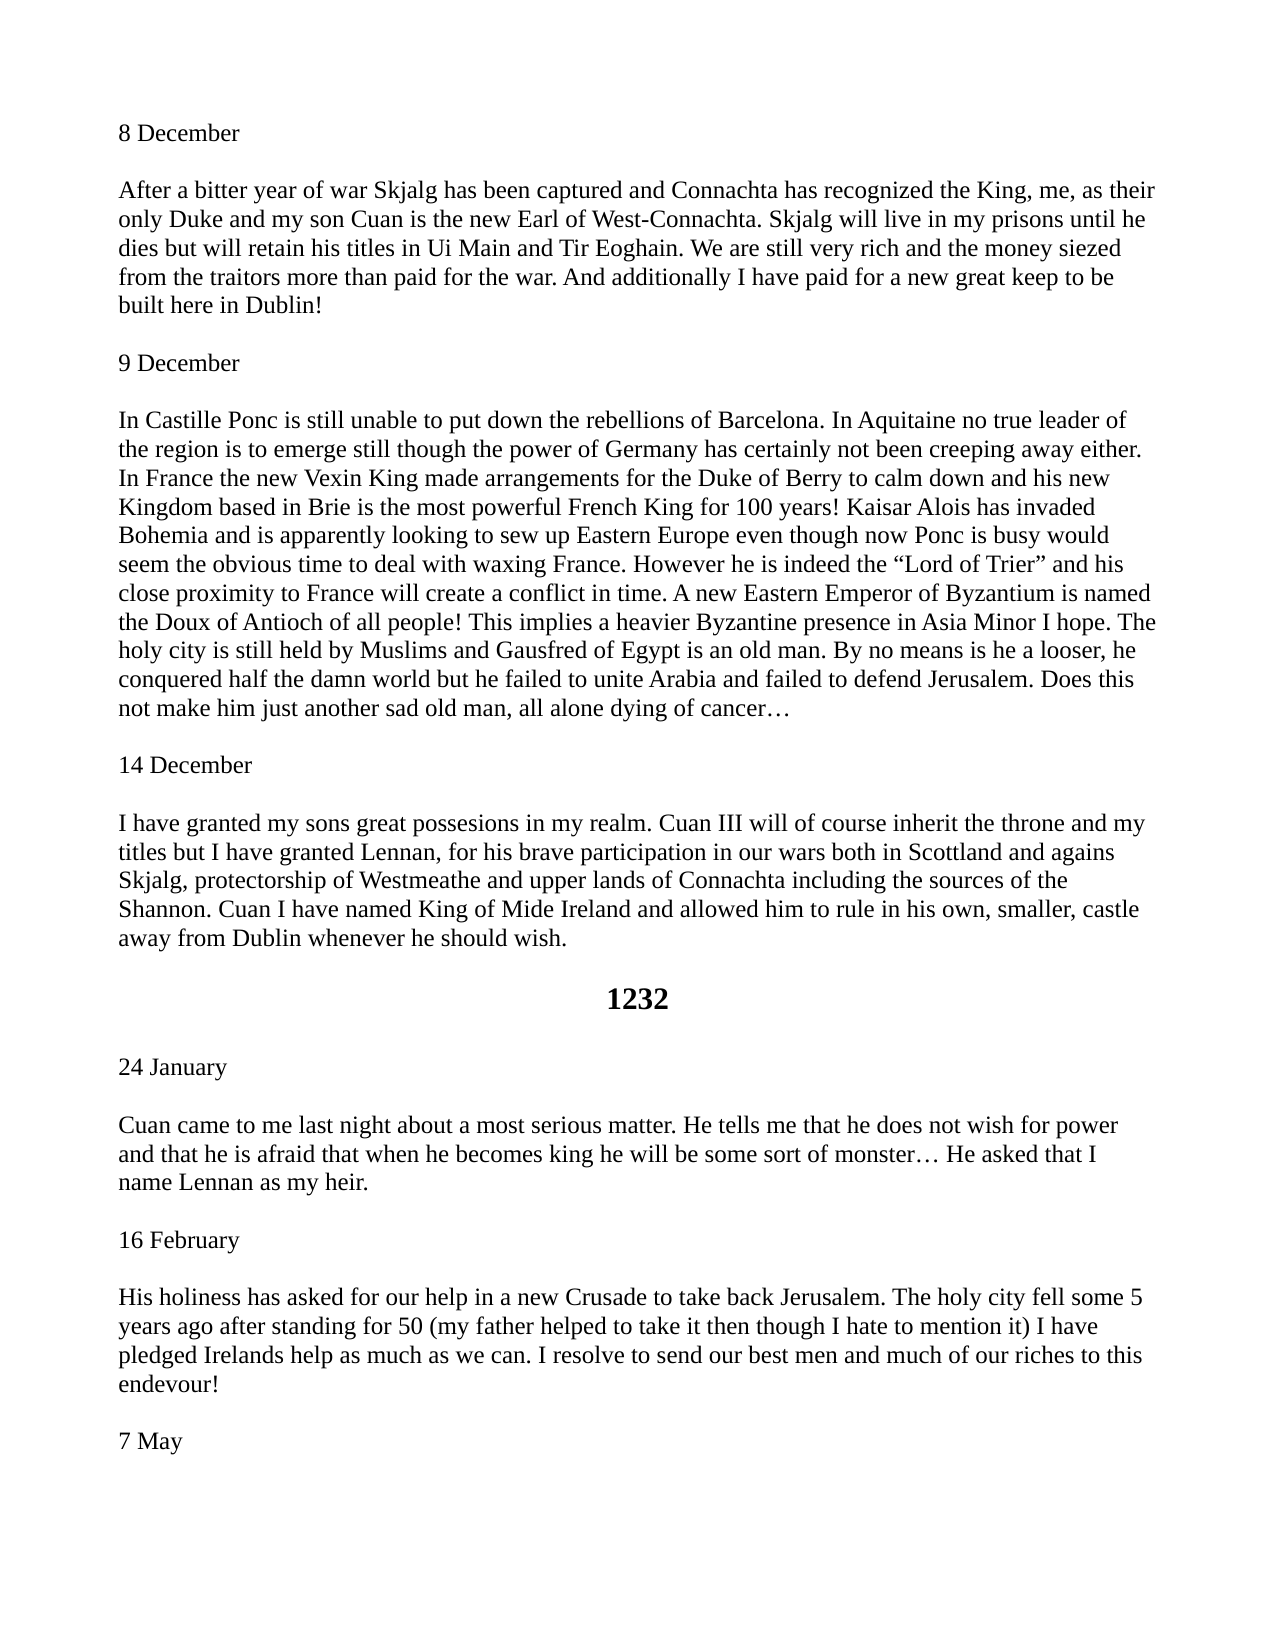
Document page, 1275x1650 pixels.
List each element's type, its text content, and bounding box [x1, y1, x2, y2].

text 8 December [118, 118, 1157, 147]
text 24 January [118, 1052, 1157, 1081]
text 7 May [118, 1426, 1157, 1455]
text 9 December [118, 348, 1157, 377]
text After a bitter year of war Skjalg has been captured and Connachta has recognized the King, me, as their only Duke and my son Cuan is the new Earl of West-Connachta. Skjalg will live in my prisons until he dies but will retain his titles in Ui Main and Tir Eoghain. We are still very rich and the money siezed from the traitors more than paid for the war. And additionally I have paid for a new great keep to be built here in Dublin! [118, 176, 1157, 319]
text 16 February [118, 1225, 1157, 1254]
text 14 December [118, 751, 1157, 779]
text His holiness has asked for our help in a new Crusade to take back Jerusalem. The holy city fell some 5 years ago after standing for 50 (my father helped to take it then though I hate to mention it) I have pledged Irelands help as much as we can. I resolve to send our best men and much of our riches to this endevour! [118, 1282, 1157, 1397]
text 1232 [118, 981, 1157, 1017]
text Cuan came to me last night about a most serious matter. He tells me that he does not wish for power and that he is afraid that when he becomes king he will be some sort of monster… He asked that I name Lennan as my heir. [118, 1110, 1157, 1196]
text In Castille Ponc is still unable to put down the rebellions of Barcelona. In Aquitaine no true leader of the region is to emerge still though the power of Germany has certainly not been creeping away either. In France the new Vexin King made arrangements for the Duke of Berry to calm down and his new Kingdom based in Brie is the most powerful French King for 100 years! Kaisar Alois has invaded Bohemia and is apparently looking to sew up Eastern Europe even though now Ponc is busy would seem the obvious time to deal with waxing France. However he is indeed the “Lord of Trier” and his close proximity to France will create a conflict in time. A new Eastern Emperor of Byzantium is named the Doux of Antioch of all people! This implies a heavier Byzantine presence in Asia Minor I hope. The holy city is still held by Muslims and Gausfred of Egypt is an old man. By no means is he a looser, he conquered half the damn world but he failed to unite Arabia and failed to defend Jerusalem. Does this not make him just another sad old man, all alone dying of cancer… [118, 406, 1157, 722]
text I have granted my sons great possesions in my realm. Cuan III will of course inherit the throne and my titles but I have granted Lennan, for his brave participation in our wars both in Scottland and agains Skjalg, protectorship of Westmeathe and upper lands of Connachta including the sources of the Shannon. Cuan I have named King of Mide Ireland and allowed him to rule in his own, smaller, castle away from Dublin whenever he should wish. [118, 808, 1157, 952]
